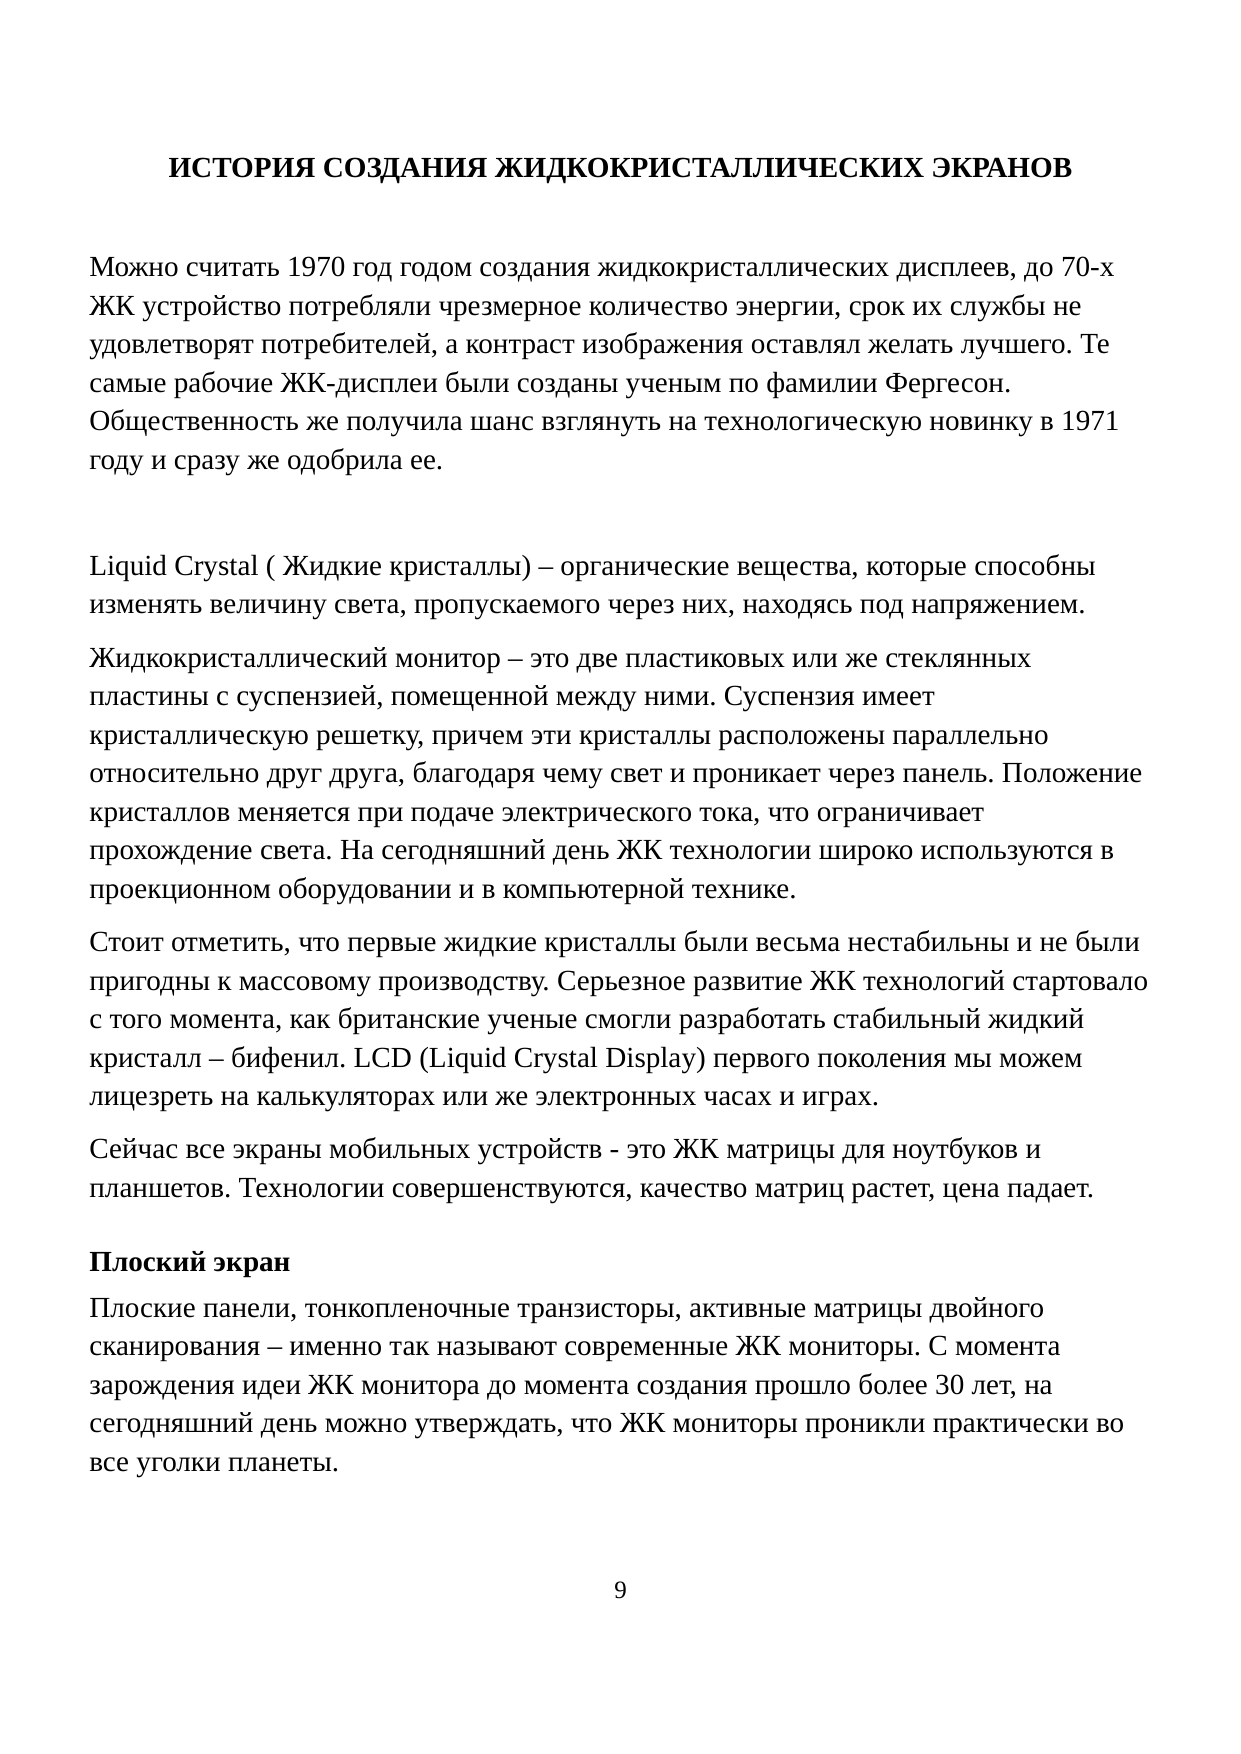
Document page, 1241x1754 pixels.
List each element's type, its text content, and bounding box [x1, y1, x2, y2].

text Сейчас все экраны мобильных устройств - это ЖК матрицы для ноутбуков и планшетов. Технологии совершенствуются, качество матриц растет, цена падает. [89, 1131, 1152, 1203]
text Можно считать 1970 год годом создания жидкокристаллических дисплеев, до 70-х ЖК устройство потребляли чрезмерное количество энергии, срок их службы не удовлетворят потребителей, а контраст изображения оставлял желать лучшего. Те самые рабочие ЖК-дисплеи были созданы ученым по фамилии Фергесон. Общественность же получила шанс взглянуть на технологическую новинку в 1971 году и сразу же одобрила ее. [89, 249, 1152, 475]
subtitle Плоский экран [89, 1244, 1152, 1277]
subtitle История создания жидкокристаллических экранов [89, 150, 1152, 183]
text Жидкокристаллический монитор – это две пластиковых или же стеклянных пластины с суспензией, помещенной между ними. Суспензия имеет кристаллическую решетку, причем эти кристаллы расположены параллельно относительно друг друга, благодаря чему свет и проникает через панель. Положение кристаллов меняется при подаче электрического тока, что ограничивает прохождение света. На сегодняшний день ЖК технологии широко используются в проекционном оборудовании и в компьютерной технике. [89, 640, 1152, 904]
text Стоит отметить, что первые жидкие кристаллы были весьма нестабильны и не были пригодны к массовому производству. Серьезное развитие ЖК технологий стартовало с того момента, как британские ученые смогли разработать стабильный жидкий кристалл – бифенил. LCD (Liquid Crystal Display) первого поколения мы можем лицезреть на калькуляторах или же электронных часах и играх. [89, 924, 1152, 1112]
text Liquid Crystal ( Жидкие кристаллы) – органические вещества, которые способны изменять величину света, пропускаемого через них, находясь под напряжением. [89, 548, 1152, 620]
text Плоские панели, тонкопленочные транзисторы, активные матрицы двойного сканирования – именно так называют современные ЖК мониторы. С момента зарождения идеи ЖК монитора до момента создания прошло более 30 лет, на сегодняшний день можно утверждать, что ЖК мониторы проникли практически во все уголки планеты. [89, 1290, 1152, 1478]
